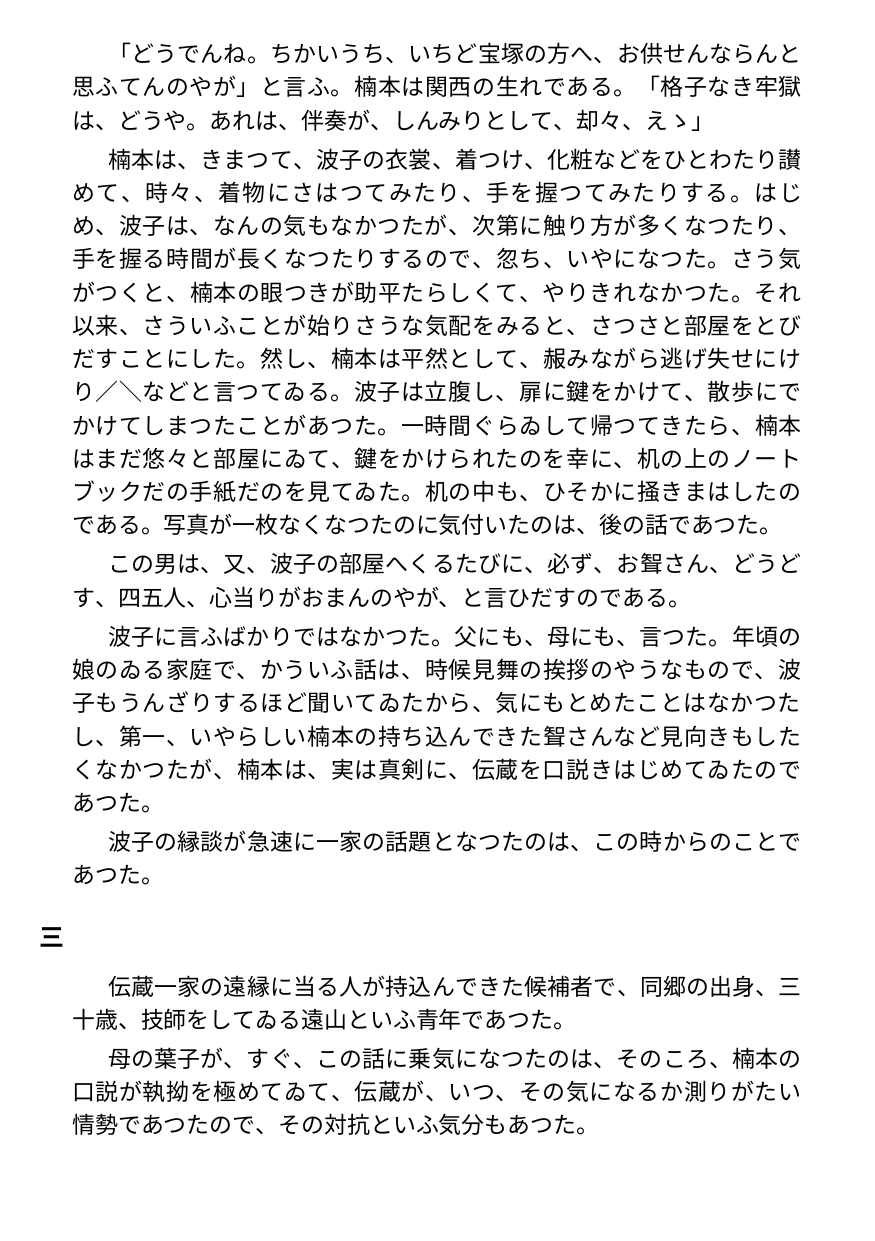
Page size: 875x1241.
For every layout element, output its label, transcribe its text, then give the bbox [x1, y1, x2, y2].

text 波子に言ふばかりではなかつた。父にも、母にも、言つた。年頃の娘のゐる家庭で、かういふ話は、時候見舞の挨拶のやうなもので、波子もうんざりするほど聞いてゐたから、気にもとめたことはなかつたし、第一、いやらしい楠本の持ち込んできた聟さんなど見向きもしたくなかつたが、楠本は、実は真剣に、伝蔵を口説きはじめてゐたのであつた。 [72, 619, 802, 818]
text 楠本は、きまつて、波子の衣裳、着つけ、化粧などをひとわたり讃めて、時々、着物にさはつてみたり、手を握つてみたりする。はじめ、波子は、なんの気もなかつたが、次第に触り方が多くなつたり、手を握る時間が長くなつたりするので、忽ち、いやになつた。さう気がつくと、楠本の眼つきが助平たらしくて、やりきれなかつた。それ以来、さういふことが始りさうな気配をみると、さつさと部屋をとびだすことにした。然し、楠本は平然として、赧みながら逃げ失せにけり／＼などと言つてゐる。波子は立腹し、扉に鍵をかけて、散歩にでかけてしまつたことがあつた。一時間ぐらゐして帰つてきたら、楠本はまだ悠々と部屋にゐて、鍵をかけられたのを幸に、机の上のノートブックだの手紙だのを見てゐた。机の中も、ひそかに掻きまはしたのである。写真が一枚なくなつたのに気付いたのは、後の話であつた。 [72, 142, 802, 540]
text 「どうでんね。ちかいうち、いちど宝塚の方へ、お供せんならんと思ふてんのやが」と言ふ。楠本は関西の生れである。「格子なき牢獄は、どうや。あれは、伴奏が、しんみりとして、却々、えゝ」 [72, 36, 802, 136]
text この男は、又、波子の部屋へくるたびに、必ず、お聟さん、どうどす、四五人、心当りがおまんのやが、と言ひだすのである。 [72, 546, 802, 613]
text 波子の縁談が急速に一家の話題となつたのは、この時からのことであつた。 [72, 824, 802, 891]
text 母の葉子が、すぐ、この話に乗気になつたのは、そのころ、楠本の口説が執拗を極めてゐて、伝蔵が、いつ、その気になるか測りがたい情勢であつたので、その対抗といふ気分もあつた。 [72, 1041, 802, 1140]
subtitle 三 [36, 914, 838, 956]
text 伝蔵一家の遠縁に当る人が持込んできた候補者で、同郷の出身、三十歳、技師をしてゐる遠山といふ青年であつた。 [72, 968, 802, 1035]
